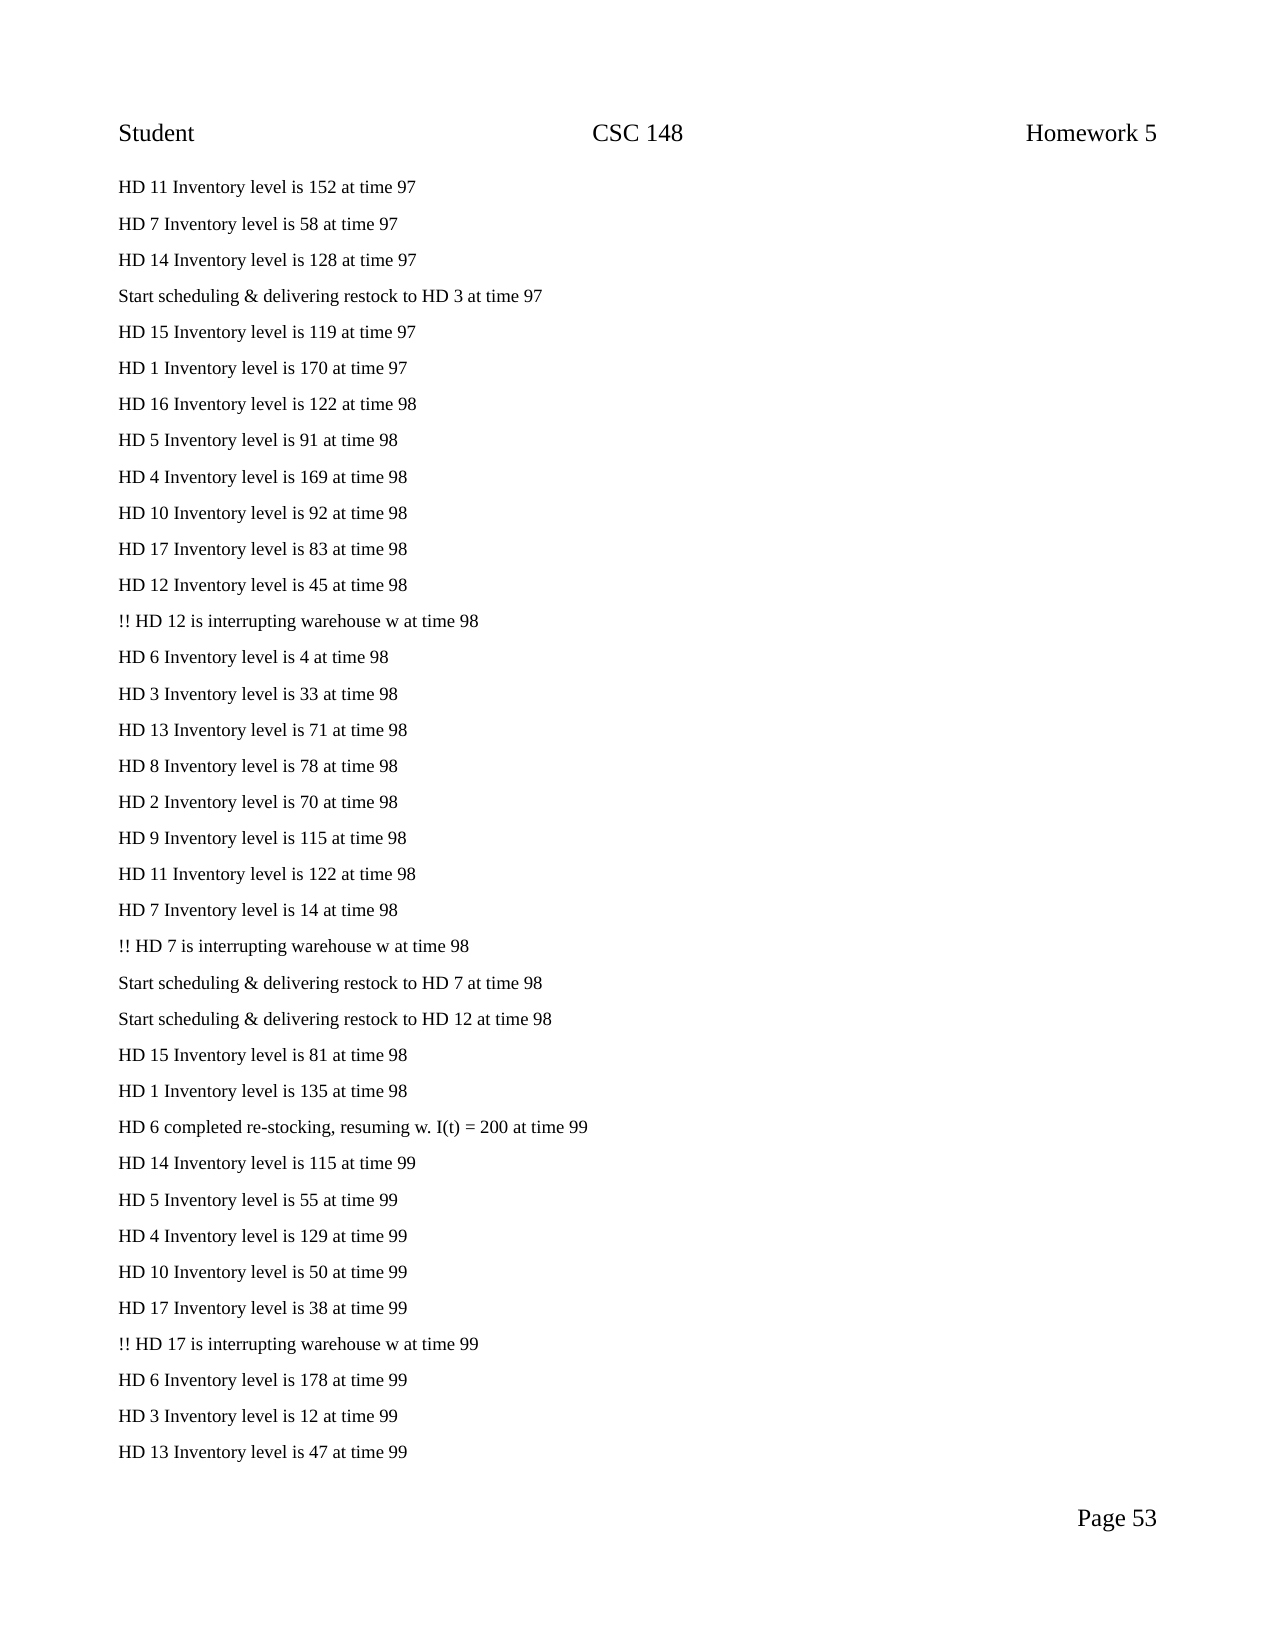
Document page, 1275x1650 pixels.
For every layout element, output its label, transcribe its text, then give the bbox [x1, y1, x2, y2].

text HD 14 Inventory level is 115 at time 99 [118, 1152, 1157, 1174]
text HD 3 Inventory level is 12 at time 99 [118, 1405, 1157, 1427]
text Start scheduling & delivering restock to HD 3 at time 97 [118, 285, 1157, 306]
text HD 2 Inventory level is 70 at time 98 [118, 791, 1157, 812]
text HD 17 Inventory level is 83 at time 98 [118, 538, 1157, 559]
text HD 10 Inventory level is 50 at time 99 [118, 1261, 1157, 1282]
text HD 11 Inventory level is 122 at time 98 [118, 863, 1157, 885]
text HD 13 Inventory level is 71 at time 98 [118, 718, 1157, 740]
text !! HD 7 is interrupting warehouse w at time 98 [118, 935, 1157, 957]
text HD 9 Inventory level is 115 at time 98 [118, 827, 1157, 848]
text HD 8 Inventory level is 78 at time 98 [118, 755, 1157, 776]
text HD 16 Inventory level is 122 at time 98 [118, 393, 1157, 415]
text HD 15 Inventory level is 81 at time 98 [118, 1044, 1157, 1065]
text HD 13 Inventory level is 47 at time 99 [118, 1441, 1157, 1463]
text !! HD 17 is interrupting warehouse w at time 99 [118, 1333, 1157, 1354]
text HD 14 Inventory level is 128 at time 97 [118, 249, 1157, 270]
text HD 5 Inventory level is 91 at time 98 [118, 429, 1157, 451]
text HD 4 Inventory level is 169 at time 98 [118, 466, 1157, 487]
text HD 4 Inventory level is 129 at time 99 [118, 1224, 1157, 1246]
text HD 5 Inventory level is 55 at time 99 [118, 1188, 1157, 1210]
text HD 17 Inventory level is 38 at time 99 [118, 1297, 1157, 1318]
text Start scheduling & delivering restock to HD 12 at time 98 [118, 1008, 1157, 1029]
text HD 3 Inventory level is 33 at time 98 [118, 682, 1157, 704]
text HD 10 Inventory level is 92 at time 98 [118, 502, 1157, 523]
text HD 15 Inventory level is 119 at time 97 [118, 321, 1157, 342]
text HD 1 Inventory level is 170 at time 97 [118, 357, 1157, 379]
text HD 7 Inventory level is 58 at time 97 [118, 212, 1157, 234]
text HD 6 Inventory level is 178 at time 99 [118, 1369, 1157, 1391]
text !! HD 12 is interrupting warehouse w at time 98 [118, 610, 1157, 632]
text HD 11 Inventory level is 152 at time 97 [118, 176, 1157, 198]
text HD 1 Inventory level is 135 at time 98 [118, 1080, 1157, 1102]
text HD 12 Inventory level is 45 at time 98 [118, 574, 1157, 596]
text HD 7 Inventory level is 14 at time 98 [118, 899, 1157, 921]
text HD 6 completed re-stocking, resuming w. I(t) = 200 at time 99 [118, 1116, 1157, 1138]
text Start scheduling & delivering restock to HD 7 at time 98 [118, 972, 1157, 993]
text HD 6 Inventory level is 4 at time 98 [118, 646, 1157, 668]
